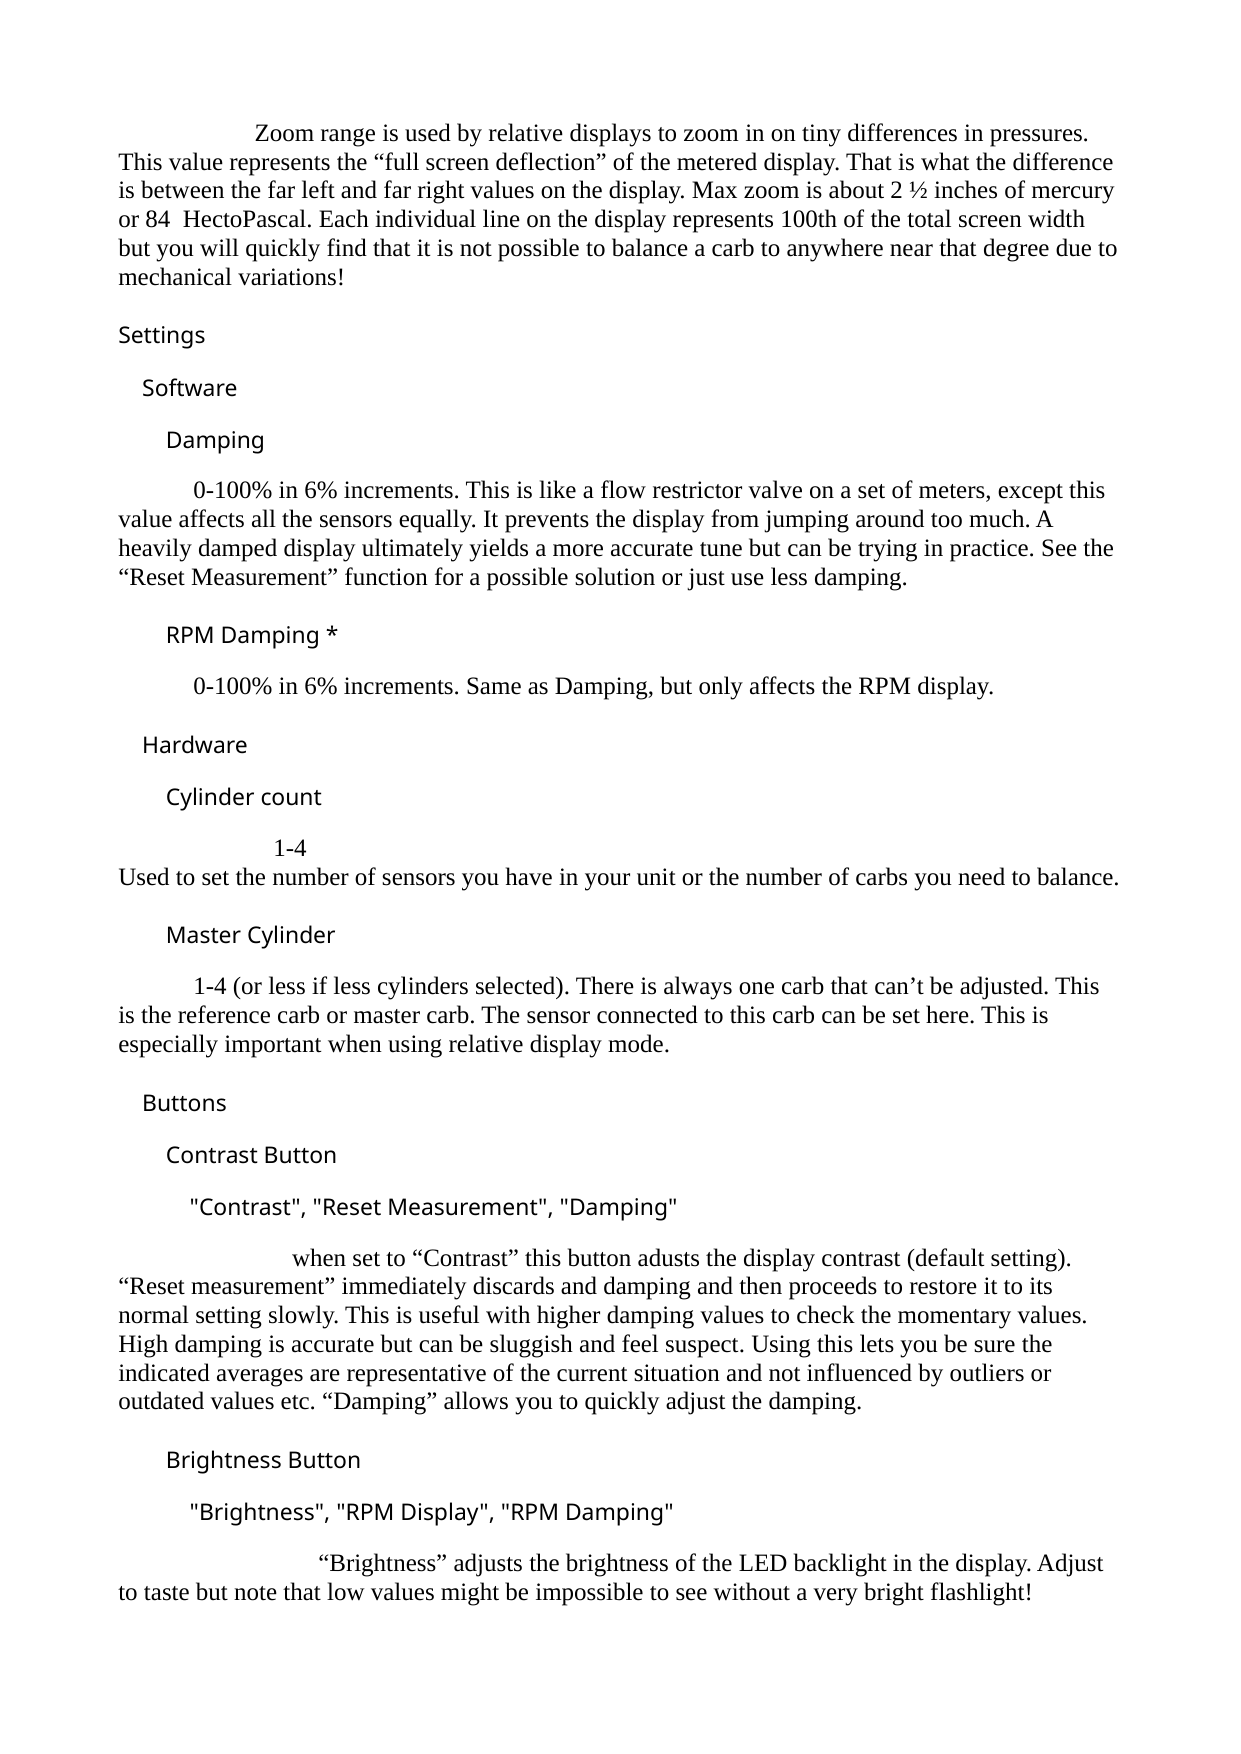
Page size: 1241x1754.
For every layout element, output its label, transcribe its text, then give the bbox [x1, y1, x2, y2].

text Damping [118, 423, 1122, 455]
text Buttons [118, 1086, 1122, 1118]
text Contrast Button [118, 1138, 1122, 1170]
text 0-100% in 6% increments. Same as Damping, but only affects the RPM display. [118, 671, 1122, 700]
text "Brightness", "RPM Display", "RPM Damping" [118, 1496, 1122, 1527]
text RPM Damping * [118, 619, 1122, 651]
text Software [118, 371, 1122, 403]
text 1-4 [118, 833, 1122, 862]
text Settings [118, 319, 1122, 351]
text Cylinder count [118, 781, 1122, 812]
text Used to set the number of sensors you have in your unit or the number of carbs you need to balance. [118, 862, 1122, 891]
text "Contrast", "Reset Measurement", "Damping" [118, 1191, 1122, 1222]
text when set to “Contrast” this button adusts the display contrast (default setting). “Reset measurement” immediately discards and damping and then proceeds to restore it to its normal setting slowly. This is useful with higher damping values to check the momentary values. High damping is accurate but can be sluggish and feel suspect. Using this lets you be sure the indicated averages are representative of the current situation and not influenced by outliers or outdated values etc. “Damping” allows you to quickly adjust the damping. [118, 1243, 1122, 1415]
text Master Cylinder [118, 919, 1122, 951]
text 1-4 (or less if less cylinders selected). There is always one carb that can’t be adjusted. This is the reference carb or master carb. The sensor connected to this carb can be set here. This is especially important when using relative display mode. [118, 971, 1122, 1058]
text 0-100% in 6% increments. This is like a flow restrictor valve on a set of meters, except this value affects all the sensors equally. It prevents the display from jumping around too much. A heavily damped display ultimately yields a more accurate tune but can be trying in practice. See the “Reset Measurement” function for a possible solution or just use less damping. [118, 476, 1122, 591]
text Hardware [118, 729, 1122, 760]
text Zoom range is used by relative displays to zoom in on tiny differences in pressures. This value represents the “full screen deflection” of the metered display. That is what the difference is between the far left and far right values on the display. Max zoom is about 2 ½ inches of mercury or 84 HectoPascal. Each individual line on the display represents 100th of the total screen width but you will quickly find that it is not possible to balance a carb to anywhere near that degree due to mechanical variations! [118, 118, 1122, 291]
text “Brightness” adjusts the brightness of the LED backlight in the display. Adjust to taste but note that low values might be impossible to see without a very bright flashlight! [118, 1548, 1122, 1606]
text Brightness Button [118, 1444, 1122, 1475]
